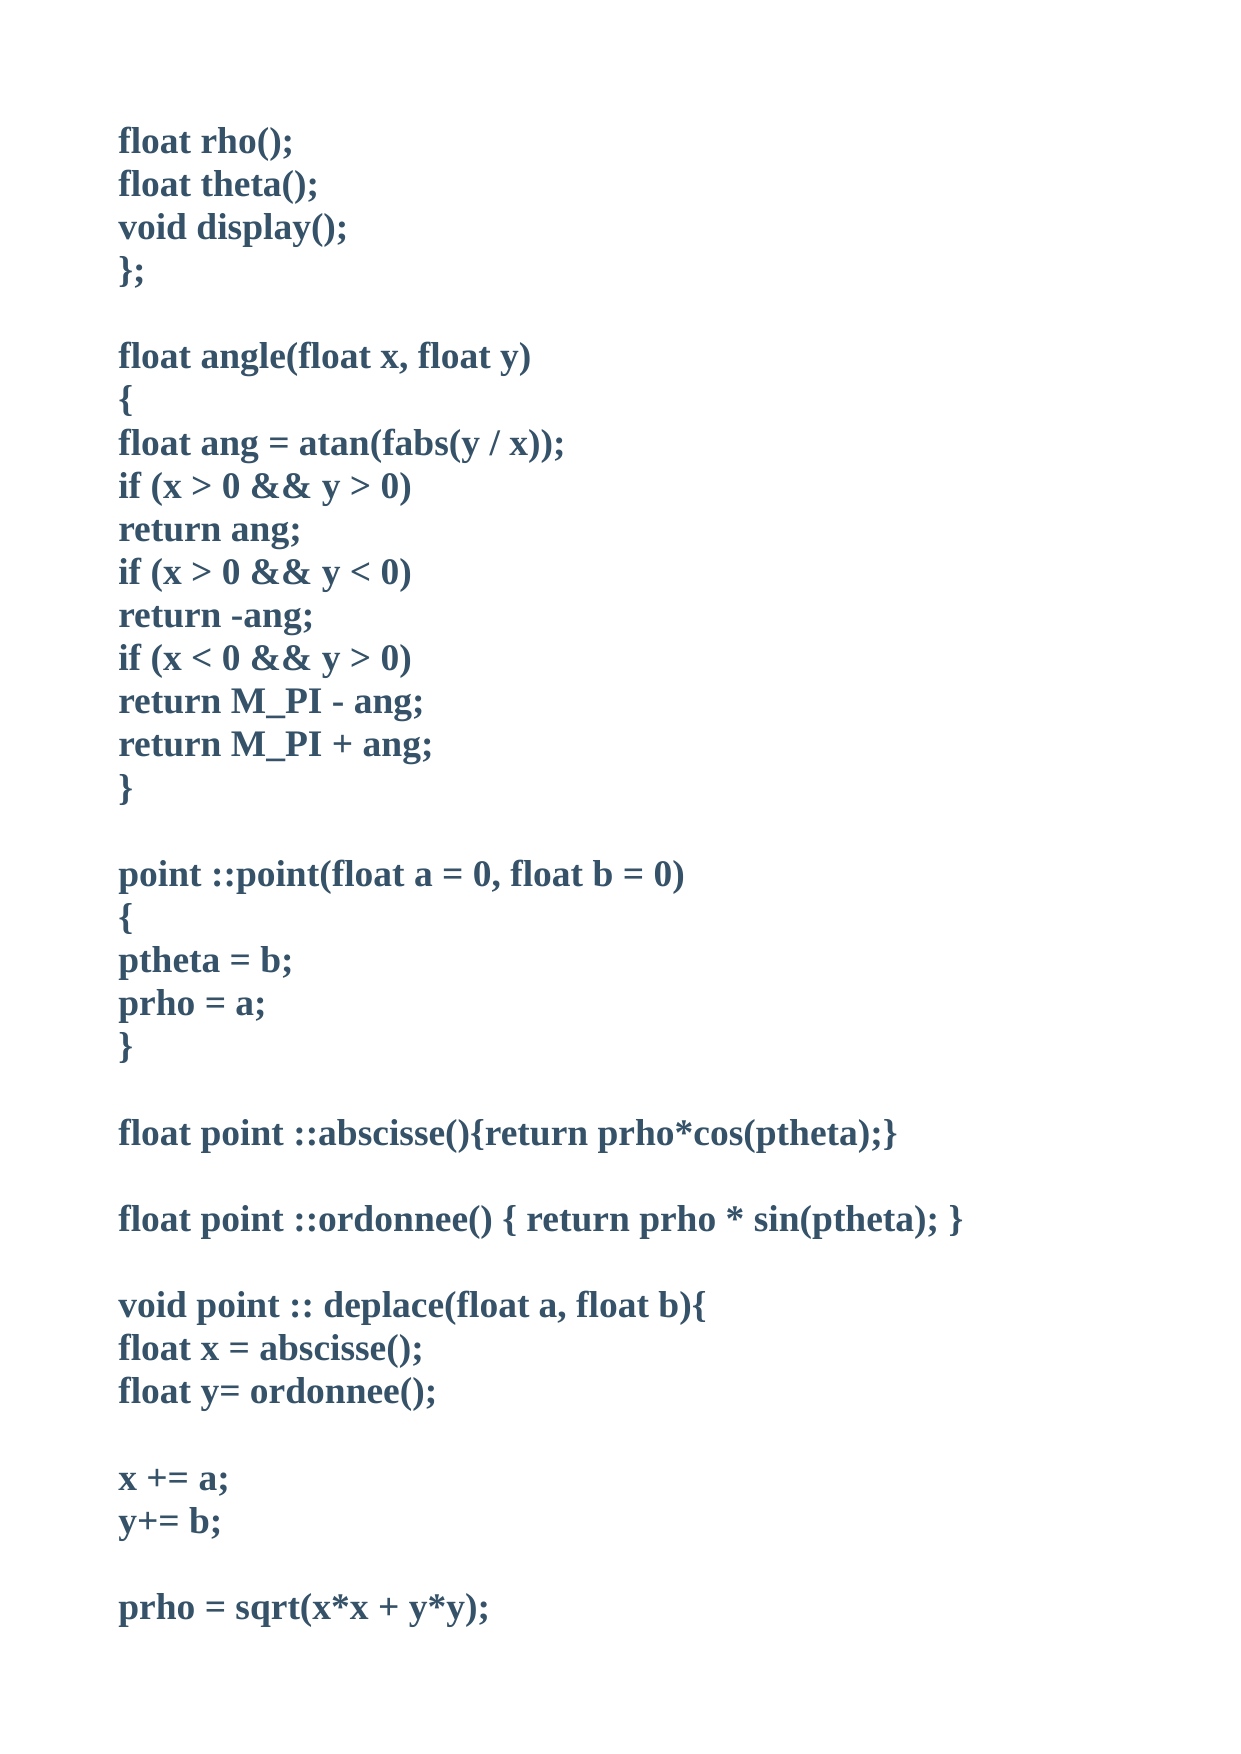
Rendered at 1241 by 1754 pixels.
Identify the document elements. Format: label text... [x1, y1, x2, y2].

text float ang = atan(fabs(y / x)); [118, 420, 1122, 463]
text float theta(); [118, 161, 1122, 204]
text { [118, 377, 1122, 420]
text return M_PI + ang; [118, 722, 1122, 765]
text point ::point(float a = 0, float b = 0) [118, 851, 1122, 894]
text if (x > 0 && y < 0) [118, 549, 1122, 592]
text } [118, 765, 1122, 808]
text float angle(float x, float y) [118, 334, 1122, 377]
text ptheta = b; [118, 937, 1122, 981]
text }; [118, 247, 1122, 291]
text prho = sqrt(x*x + y*y); [118, 1584, 1122, 1627]
text prho = a; [118, 981, 1122, 1024]
text return ang; [118, 506, 1122, 549]
text void point :: deplace(float a, float b){ [118, 1282, 1122, 1326]
text float y= ordonnee(); [118, 1369, 1122, 1412]
text float x = abscisse(); [118, 1326, 1122, 1369]
text if (x > 0 && y > 0) [118, 463, 1122, 506]
text y+= b; [118, 1498, 1122, 1541]
text return -ang; [118, 592, 1122, 636]
text float point ::abscisse(){return prho*cos(ptheta);} [118, 1110, 1122, 1153]
text float rho(); [118, 118, 1122, 161]
text } [118, 1024, 1122, 1067]
text void display(); [118, 204, 1122, 247]
text float point ::ordonnee() { return prho * sin(ptheta); } [118, 1196, 1122, 1239]
text { [118, 894, 1122, 937]
text return M_PI - ang; [118, 679, 1122, 722]
text x += a; [118, 1455, 1122, 1498]
text if (x < 0 && y > 0) [118, 636, 1122, 679]
